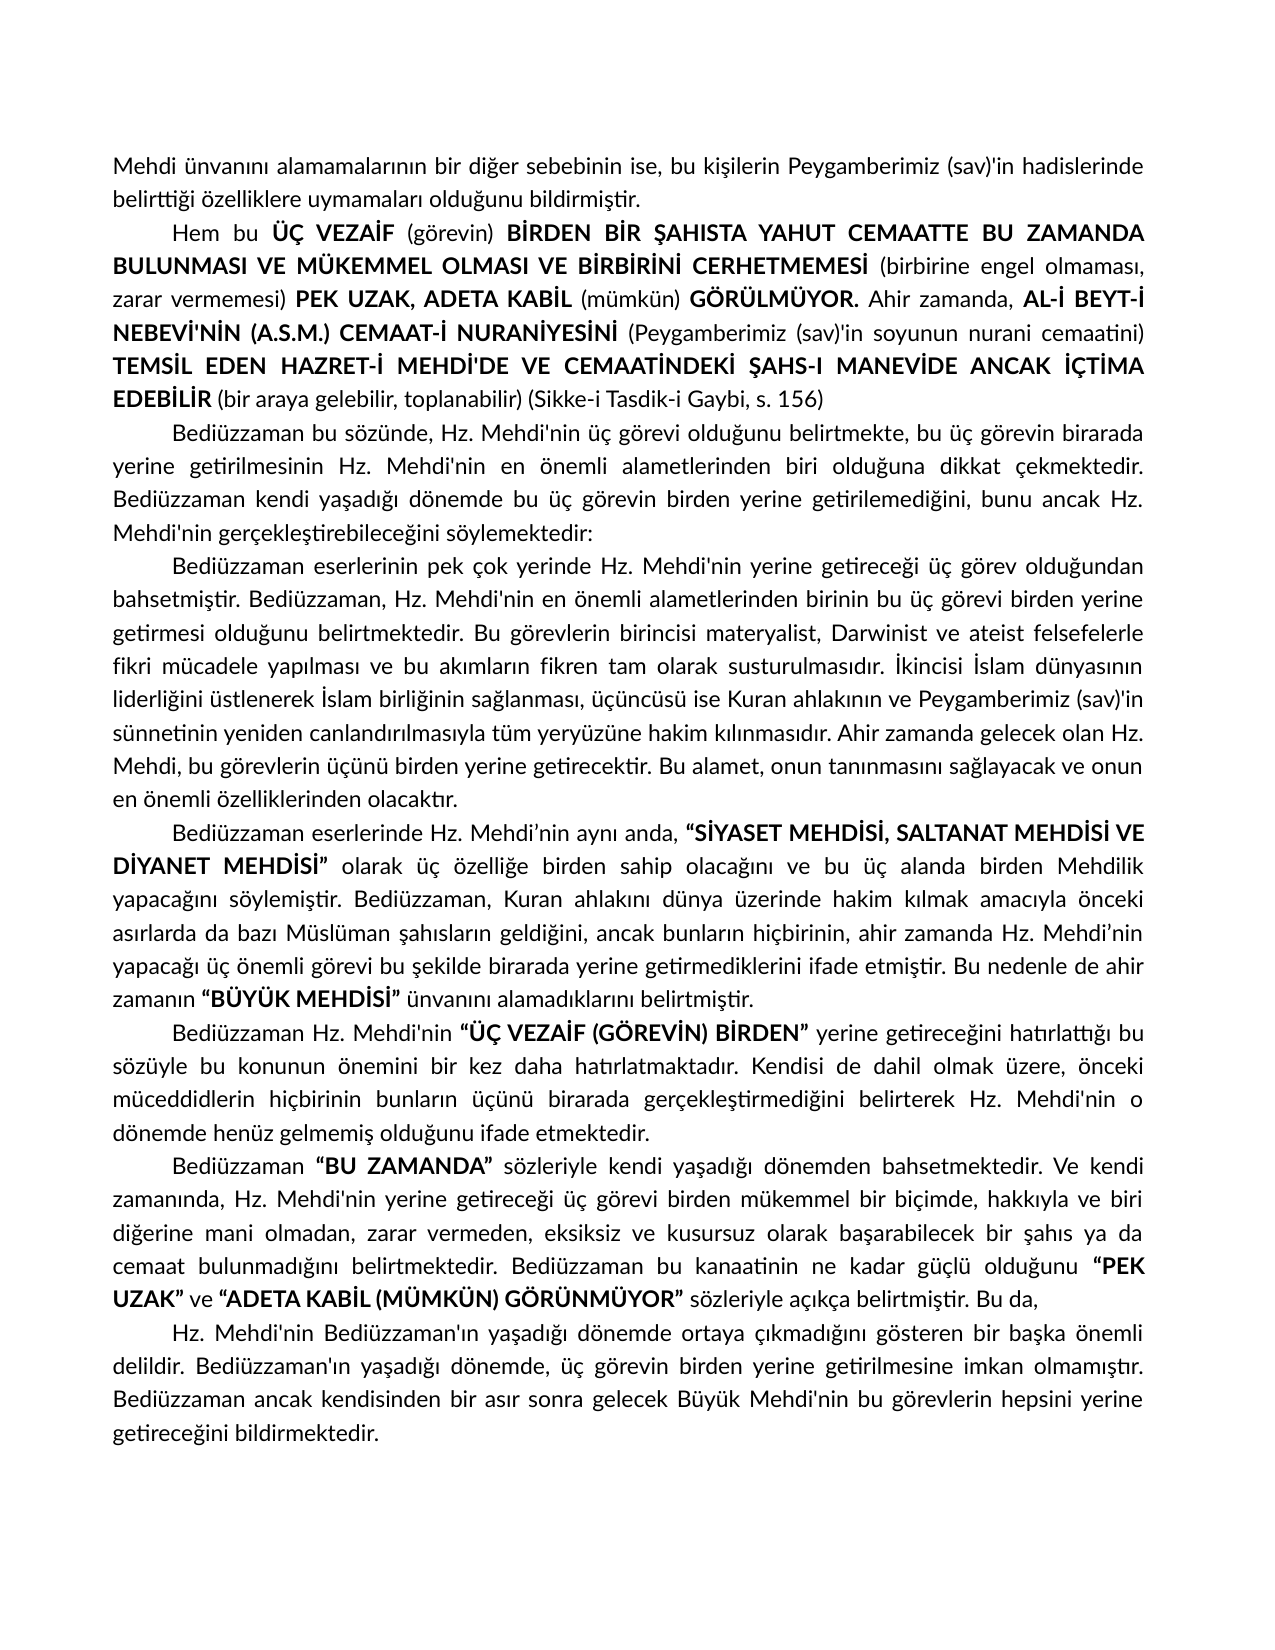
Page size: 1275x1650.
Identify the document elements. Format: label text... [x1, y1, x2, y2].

text Hem bu ÜÇ VEZAİF (görevin) BİRDEN BİR ŞAHISTA YAHUT CEMAATTE BU ZAMANDA BULUNMASI VE MÜKEMMEL OLMASI VE BİRBİRİNİ CERHETMEMESİ (birbirine engel olmaması, zarar vermemesi) PEK UZAK, ADETA KABİL (mümkün) GÖRÜLMÜYOR. Ahir zamanda, AL-İ BEYT-İ NEBEVİ'NİN (A.S.M.) CEMAAT-İ NURANİYESİNİ (Peygamberimiz (sav)'in soyunun nurani cemaatini) TEMSİL EDEN HAZRET-İ MEHDİ'DE VE CEMAATİNDEKİ ŞAHS-I MANEVİDE ANCAK İÇTİMA EDEBİLİR (bir araya gelebilir, toplanabilir) (Sikke-i Tasdik-i Gaybi, s. 156) [112, 214, 1145, 414]
text Bediüzzaman eserlerinin pek çok yerinde Hz. Mehdi'nin yerine getireceği üç görev olduğundan bahsetmiştir. Bediüzzaman, Hz. Mehdi'nin en önemli alametlerinden birinin bu üç görevi birden yerine getirmesi olduğunu belirtmektedir. Bu görevlerin birincisi materyalist, Darwinist ve ateist felsefelerle fikri mücadele yapılması ve bu akımların fikren tam olarak susturulmasıdır. İkincisi İslam dünyasının liderliğini üstlenerek İslam birliğinin sağlanması, üçüncüsü ise Kuran ahlakının ve Peygamberimiz (sav)'in sünnetinin yeniden canlandırılmasıyla tüm yeryüzüne hakim kılınmasıdır. Ahir zamanda gelecek olan Hz. Mehdi, bu görevlerin üçünü birden yerine getirecektir. Bu alamet, onun tanınmasını sağlayacak ve onun en önemli özelliklerinden olacaktır. [112, 548, 1145, 814]
text Bediüzzaman “BU ZAMANDA” sözleriyle kendi yaşadığı dönemden bahsetmektedir. Ve kendi zamanında, Hz. Mehdi'nin yerine getireceği üç görevi birden mükemmel bir biçimde, hakkıyla ve biri diğerine mani olmadan, zarar vermeden, eksiksiz ve kusursuz olarak başarabilecek bir şahıs ya da cemaat bulunmadığını belirtmektedir. Bediüzzaman bu kanaatinin ne kadar güçlü olduğunu “PEK UZAK” ve “ADETA KABİL (MÜMKÜN) GÖRÜNMÜYOR” sözleriyle açıkça belirtmiştir. Bu da, [112, 1148, 1145, 1314]
text Hz. Mehdi'nin Bediüzzaman'ın yaşadığı dönemde ortaya çıkmadığını gösteren bir başka önemli delildir. Bediüzzaman'ın yaşadığı dönemde, üç görevin birden yerine getirilmesine imkan olmamıştır. Bediüzzaman ancak kendisinden bir asır sonra gelecek Büyük Mehdi'nin bu görevlerin hepsini yerine getireceğini bildirmektedir. [112, 1314, 1145, 1448]
text Bediüzzaman eserlerinde Hz. Mehdi’nin aynı anda, “SİYASET MEHDİSİ, SALTANAT MEHDİSİ VE DİYANET MEHDİSİ” olarak üç özelliğe birden sahip olacağını ve bu üç alanda birden Mehdilik yapacağını söylemiştir. Bediüzzaman, Kuran ahlakını dünya üzerinde hakim kılmak amacıyla önceki asırlarda da bazı Müslüman şahısların geldiğini, ancak bunların hiçbirinin, ahir zamanda Hz. Mehdi’nin yapacağı üç önemli görevi bu şekilde birarada yerine getirmediklerini ifade etmiştir. Bu nedenle de ahir zamanın “BÜYÜK MEHDİSİ” ünvanını alamadıklarını belirtmiştir. [112, 814, 1145, 1014]
text Bediüzzaman Hz. Mehdi'nin “ÜÇ VEZAİF (GÖREVİN) BİRDEN” yerine getireceğini hatırlattığı bu sözüyle bu konunun önemini bir kez daha hatırlatmaktadır. Kendisi de dahil olmak üzere, önceki müceddidlerin hiçbirinin bunların üçünü birarada gerçekleştirmediğini belirterek Hz. Mehdi'nin o dönemde henüz gelmemiş olduğunu ifade etmektedir. [112, 1014, 1145, 1148]
text Mehdi ünvanını alamamalarının bir diğer sebebinin ise, bu kişilerin Peygamberimiz (sav)'in hadislerinde belirttiği özelliklere uymamaları olduğunu bildirmiştir. [112, 148, 1145, 214]
text Bediüzzaman bu sözünde, Hz. Mehdi'nin üç görevi olduğunu belirtmekte, bu üç görevin birarada yerine getirilmesinin Hz. Mehdi'nin en önemli alametlerinden biri olduğuna dikkat çekmektedir. Bediüzzaman kendi yaşadığı dönemde bu üç görevin birden yerine getirilemediğini, bunu ancak Hz. Mehdi'nin gerçekleştirebileceğini söylemektedir: [112, 414, 1145, 548]
